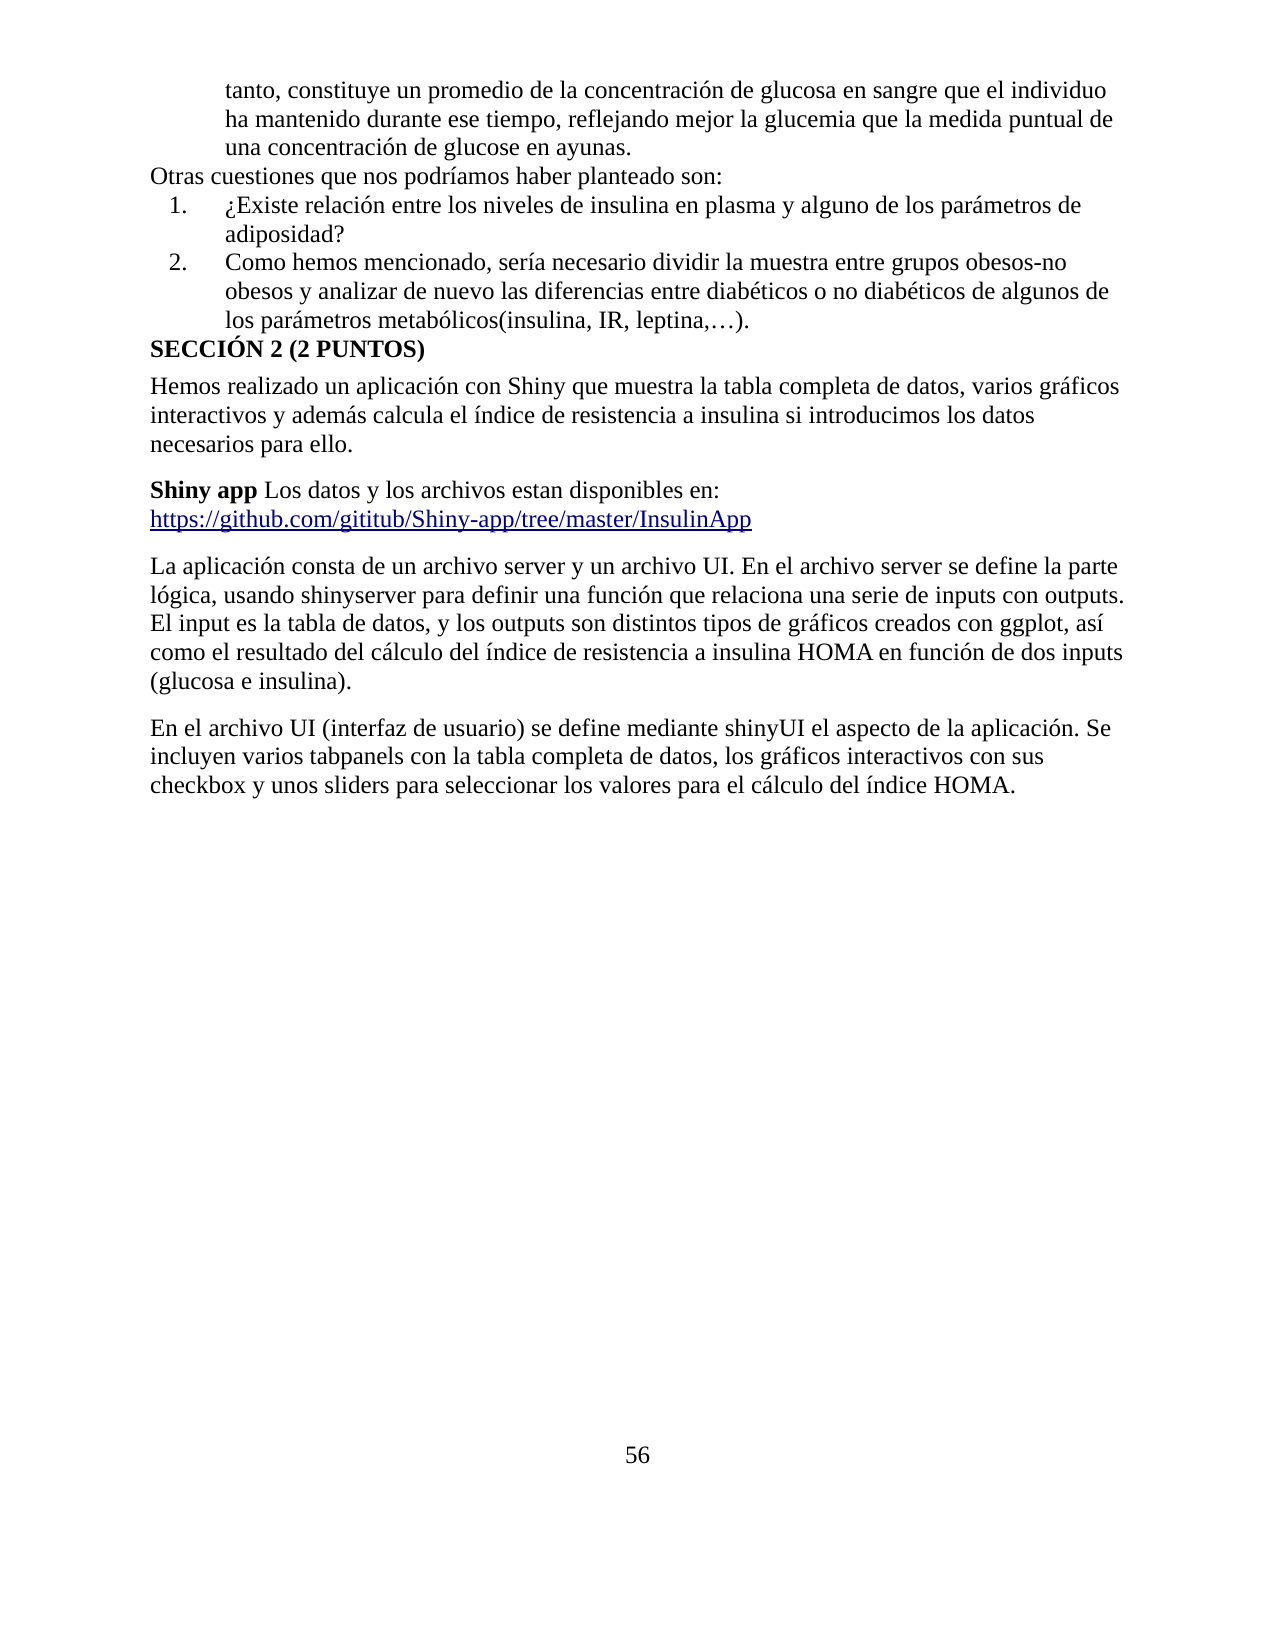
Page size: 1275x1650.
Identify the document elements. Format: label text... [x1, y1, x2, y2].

text SECCIÓN 2 (2 PUNTOS) [150, 334, 1125, 362]
text Otras cuestiones que nos podríamos haber planteado son: [150, 161, 1125, 190]
text En el archivo UI (interfaz de usuario) se define mediante shinyUI el aspecto de la aplicación. Se incluyen varios tabpanels con la tabla completa de datos, los gráficos interactivos con sus checkbox y unos sliders para seleccionar los valores para el cálculo del índice HOMA. [150, 713, 1125, 799]
list tanto, constituye un promedio de la concentración de glucosa en sangre que el individuo ha mantenido durante ese tiempo, reflejando mejor la glucemia que la medida puntual de una concentración de glucose en ayunas. [187, 75, 1125, 161]
list Como hemos mencionado, sería necesario dividir la muestra entre grupos obesos-no obesos y analizar de nuevo las diferencias entre diabéticos o no diabéticos de algunos de los parámetros metabólicos(insulina, IR, leptina,…). [187, 247, 1125, 334]
text Hemos realizado un aplicación con Shiny que muestra la tabla completa de datos, varios gráficos interactivos y además calcula el índice de resistencia a insulina si introducimos los datos necesarios para ello. [150, 371, 1125, 458]
text La aplicación consta de un archivo server y un archivo UI. En el archivo server se define la parte lógica, usando shinyserver para definir una función que relaciona una serie de inputs con outputs. El input es la tabla de datos, y los outputs son distintos tipos de gráficos creados con ggplot, así como el resultado del cálculo del índice de resistencia a insulina HOMA en función de dos inputs (glucosa e insulina). [150, 551, 1125, 695]
list ¿Existe relación entre los niveles de insulina en plasma y alguno de los parámetros de adiposidad? [187, 190, 1125, 247]
text Shiny app Los datos y los archivos estan disponibles en: https://github.com/gititub/Shiny-app/tree/master/InsulinApp [150, 476, 1125, 533]
